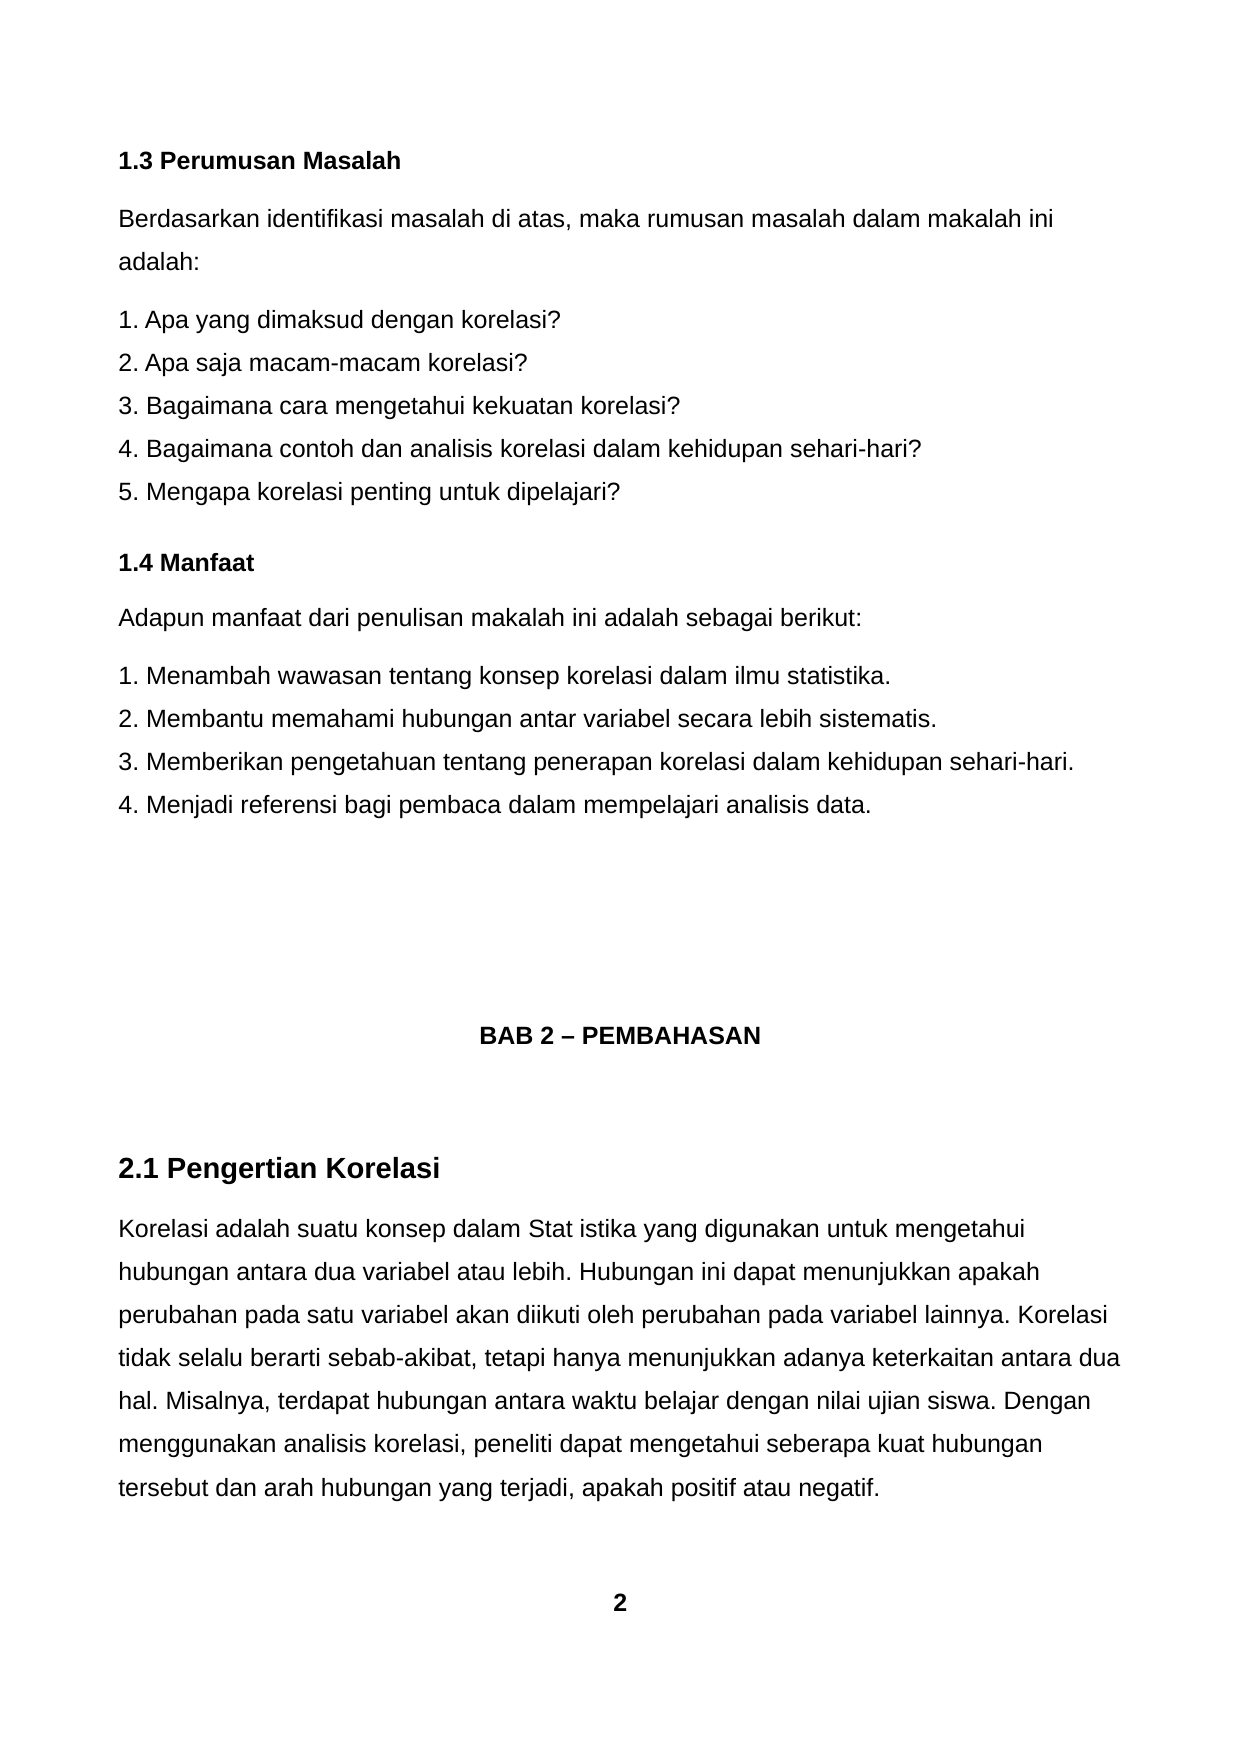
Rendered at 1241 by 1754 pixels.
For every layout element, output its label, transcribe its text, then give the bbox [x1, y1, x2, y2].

text 4. Bagaimana contoh dan analisis korelasi dalam kehidupan sehari-hari? [118, 434, 1122, 463]
text 2. Apa saja macam-macam korelasi? [118, 348, 1122, 377]
text 3. Bagaimana cara mengetahui kekuatan korelasi? [118, 391, 1122, 420]
text 1. Menambah wawasan tentang konsep korelasi dalam ilmu statistika. [118, 661, 1122, 689]
text Berdasarkan identifikasi masalah di atas, maka rumusan masalah dalam makalah ini adalah: [118, 204, 1122, 276]
subtitle 1.4 Manfaat [118, 547, 1122, 576]
subtitle 1.3 Perumusan Masalah [118, 146, 1122, 175]
text 5. Mengapa korelasi penting untuk dipelajari? [118, 477, 1122, 506]
text 2. Membantu memahami hubungan antar variabel secara lebih sistematis. [118, 704, 1122, 733]
text 2 [118, 1588, 1122, 1617]
text Adapun manfaat dari penulisan makalah ini adalah sebagai berikut: [118, 603, 1122, 632]
text 1. Apa yang dimaksud dengan korelasi? [118, 305, 1122, 333]
subtitle 2.1 Pengertian Korelasi [118, 1151, 1122, 1184]
text Korelasi adalah suatu konsep dalam Stat istika yang digunakan untuk mengetahui hubungan antara dua variabel atau lebih. Hubungan ini dapat menunjukkan apakah perubahan pada satu variabel akan diikuti oleh perubahan pada variabel lainnya. Korelasi tidak selalu berarti sebab-akibat, tetapi hanya menunjukkan adanya keterkaitan antara dua hal. Misalnya, terdapat hubungan antara waktu belajar dengan nilai ujian siswa. Dengan menggunakan analisis korelasi, peneliti dapat mengetahui seberapa kuat hubungan tersebut dan arah hubungan yang terjadi, apakah positif atau negatif. [118, 1214, 1122, 1501]
text 3. Memberikan pengetahuan tentang penerapan korelasi dalam kehidupan sehari-hari. [118, 747, 1122, 776]
text 4. Menjadi referensi bagi pembaca dalam mempelajari analisis data. [118, 790, 1122, 819]
text BAB 2 – PEMBAHASAN [118, 1021, 1122, 1050]
